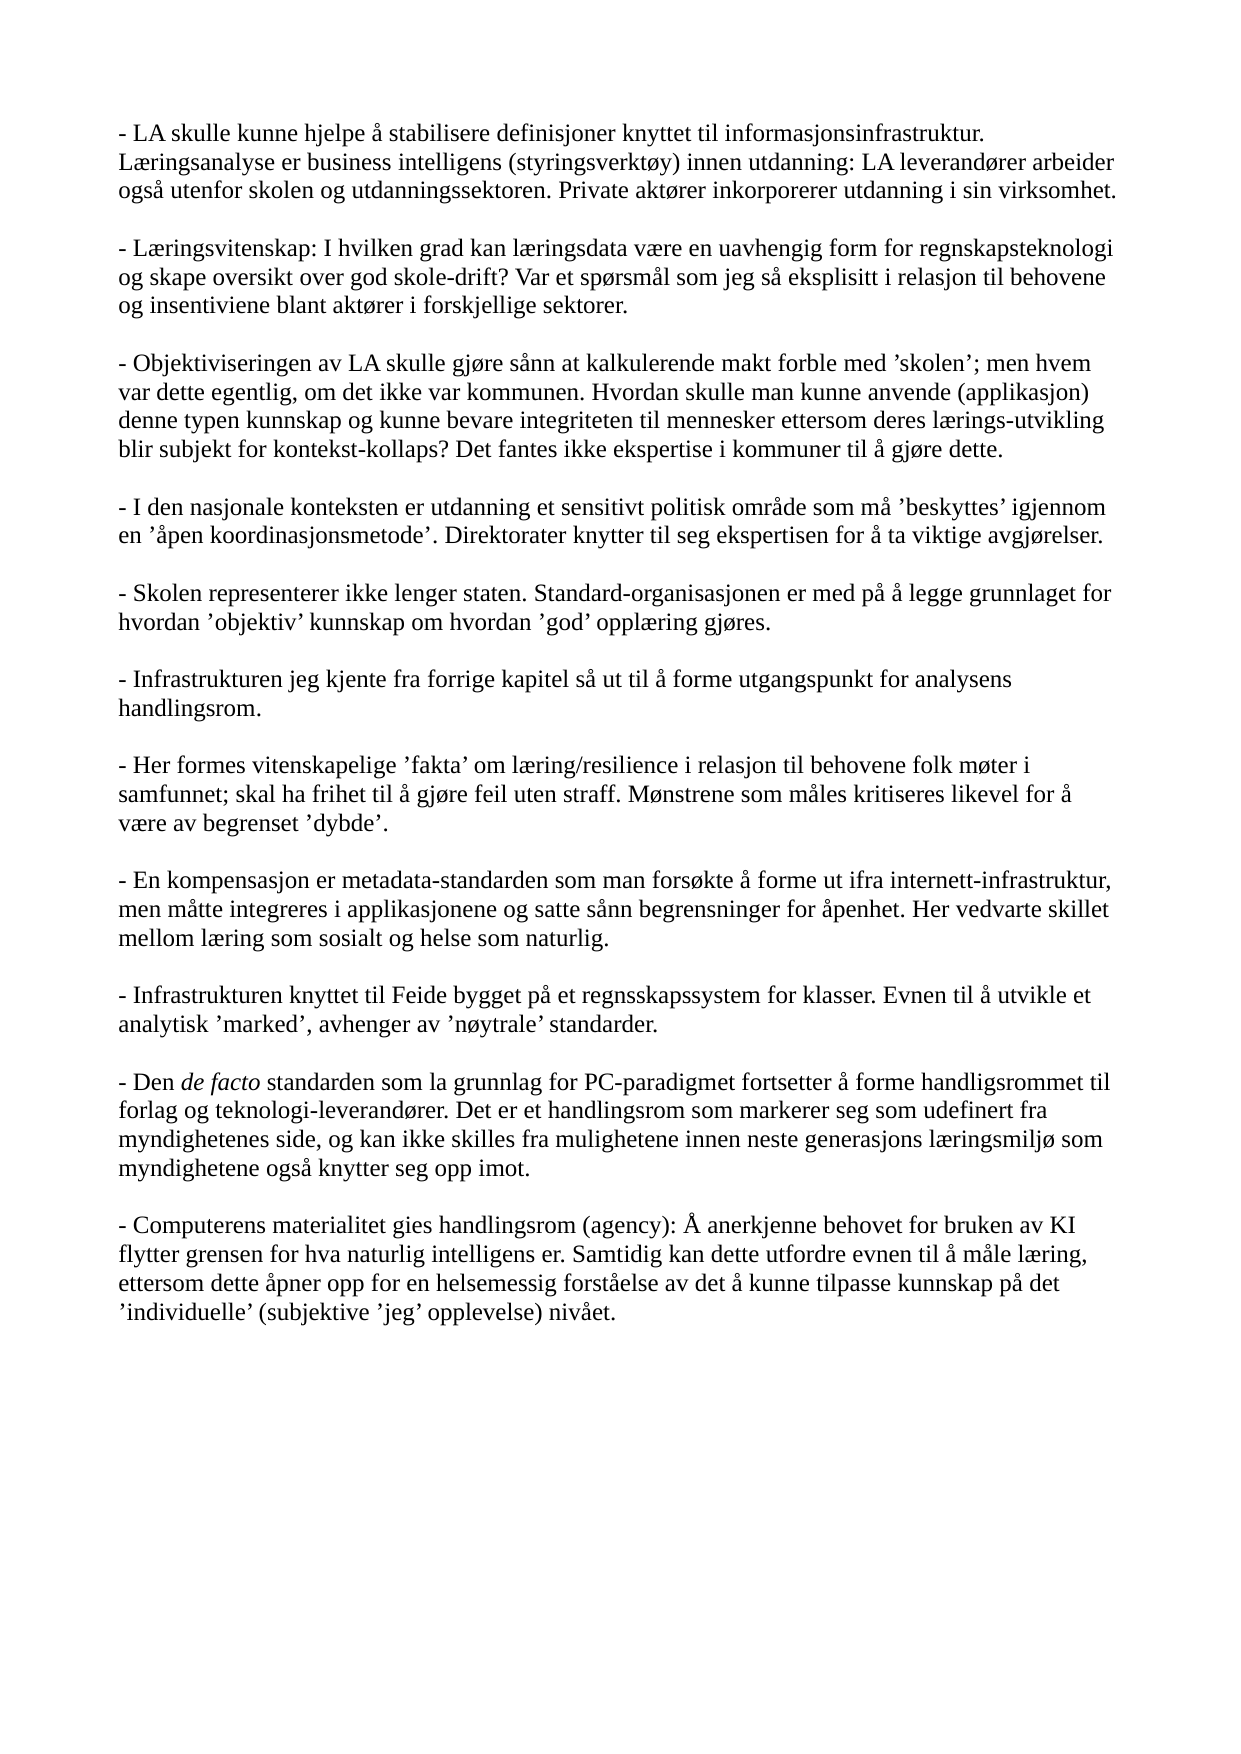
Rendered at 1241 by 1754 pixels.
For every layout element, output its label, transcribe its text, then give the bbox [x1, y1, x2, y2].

text - Infrastrukturen jeg kjente fra forrige kapitel så ut til å forme utgangspunkt for analysens handlingsrom. [118, 664, 1122, 722]
text - Infrastrukturen knyttet til Feide bygget på et regnsskapssystem for klasser. Evnen til å utvikle et analytisk ’marked’, avhenger av ’nøytrale’ standarder. [118, 981, 1122, 1038]
text - Læringsvitenskap: I hvilken grad kan læringsdata være en uavhengig form for regnskapsteknologi og skape oversikt over god skole-drift? Var et spørsmål som jeg så eksplisitt i relasjon til behovene og insentiviene blant aktører i forskjellige sektorer. [118, 233, 1122, 319]
text - Her formes vitenskapelige ’fakta’ om læring/resilience i relasjon til behovene folk møter i samfunnet; skal ha frihet til å gjøre feil uten straff. Mønstrene som måles kritiseres likevel for å være av begrenset ’dybde’. [118, 751, 1122, 837]
text - Skolen representerer ikke lenger staten. Standard-organisasjonen er med på å legge grunnlaget for hvordan ’objektiv’ kunnskap om hvordan ’god’ opplæring gjøres. [118, 578, 1122, 636]
text - I den nasjonale konteksten er utdanning et sensitivt politisk område som må ’beskyttes’ igjennom en ’åpen koordinasjonsmetode’. Direktorater knytter til seg ekspertisen for å ta viktige avgjørelser. [118, 492, 1122, 549]
text - LA skulle kunne hjelpe å stabilisere definisjoner knyttet til informasjonsinfrastruktur. Læringsanalyse er business intelligens (styringsverktøy) innen utdanning: LA leverandører arbeider også utenfor skolen og utdanningssektoren. Private aktører inkorporerer utdanning i sin virksomhet. [118, 118, 1122, 204]
text - Den de facto standarden som la grunnlag for PC-paradigmet fortsetter å forme handligsrommet til forlag og teknologi-leverandører. Det er et handlingsrom som markerer seg som udefinert fra myndighetenes side, og kan ikke skilles fra mulighetene innen neste generasjons læringsmiljø som myndighetene også knytter seg opp imot. [118, 1067, 1122, 1182]
text - En kompensasjon er metadata-standarden som man forsøkte å forme ut ifra internett-infrastruktur, men måtte integreres i applikasjonene og satte sånn begrensninger for åpenhet. Her vedvarte skillet mellom læring som sosialt og helse som naturlig. [118, 866, 1122, 952]
text - Computerens materialitet gies handlingsrom (agency): Å anerkjenne behovet for bruken av KI flytter grensen for hva naturlig intelligens er. Samtidig kan dette utfordre evnen til å måle læring, ettersom dette åpner opp for en helsemessig forståelse av det å kunne tilpasse kunnskap på det ’individuelle’ (subjektive ’jeg’ opplevelse) nivået. [118, 1211, 1122, 1326]
text - Objektiviseringen av LA skulle gjøre sånn at kalkulerende makt forble med ’skolen’; men hvem var dette egentlig, om det ikke var kommunen. Hvordan skulle man kunne anvende (applikasjon) denne typen kunnskap og kunne bevare integriteten til mennesker ettersom deres lærings-utvikling blir subjekt for kontekst-kollaps? Det fantes ikke ekspertise i kommuner til å gjøre dette. [118, 348, 1122, 463]
